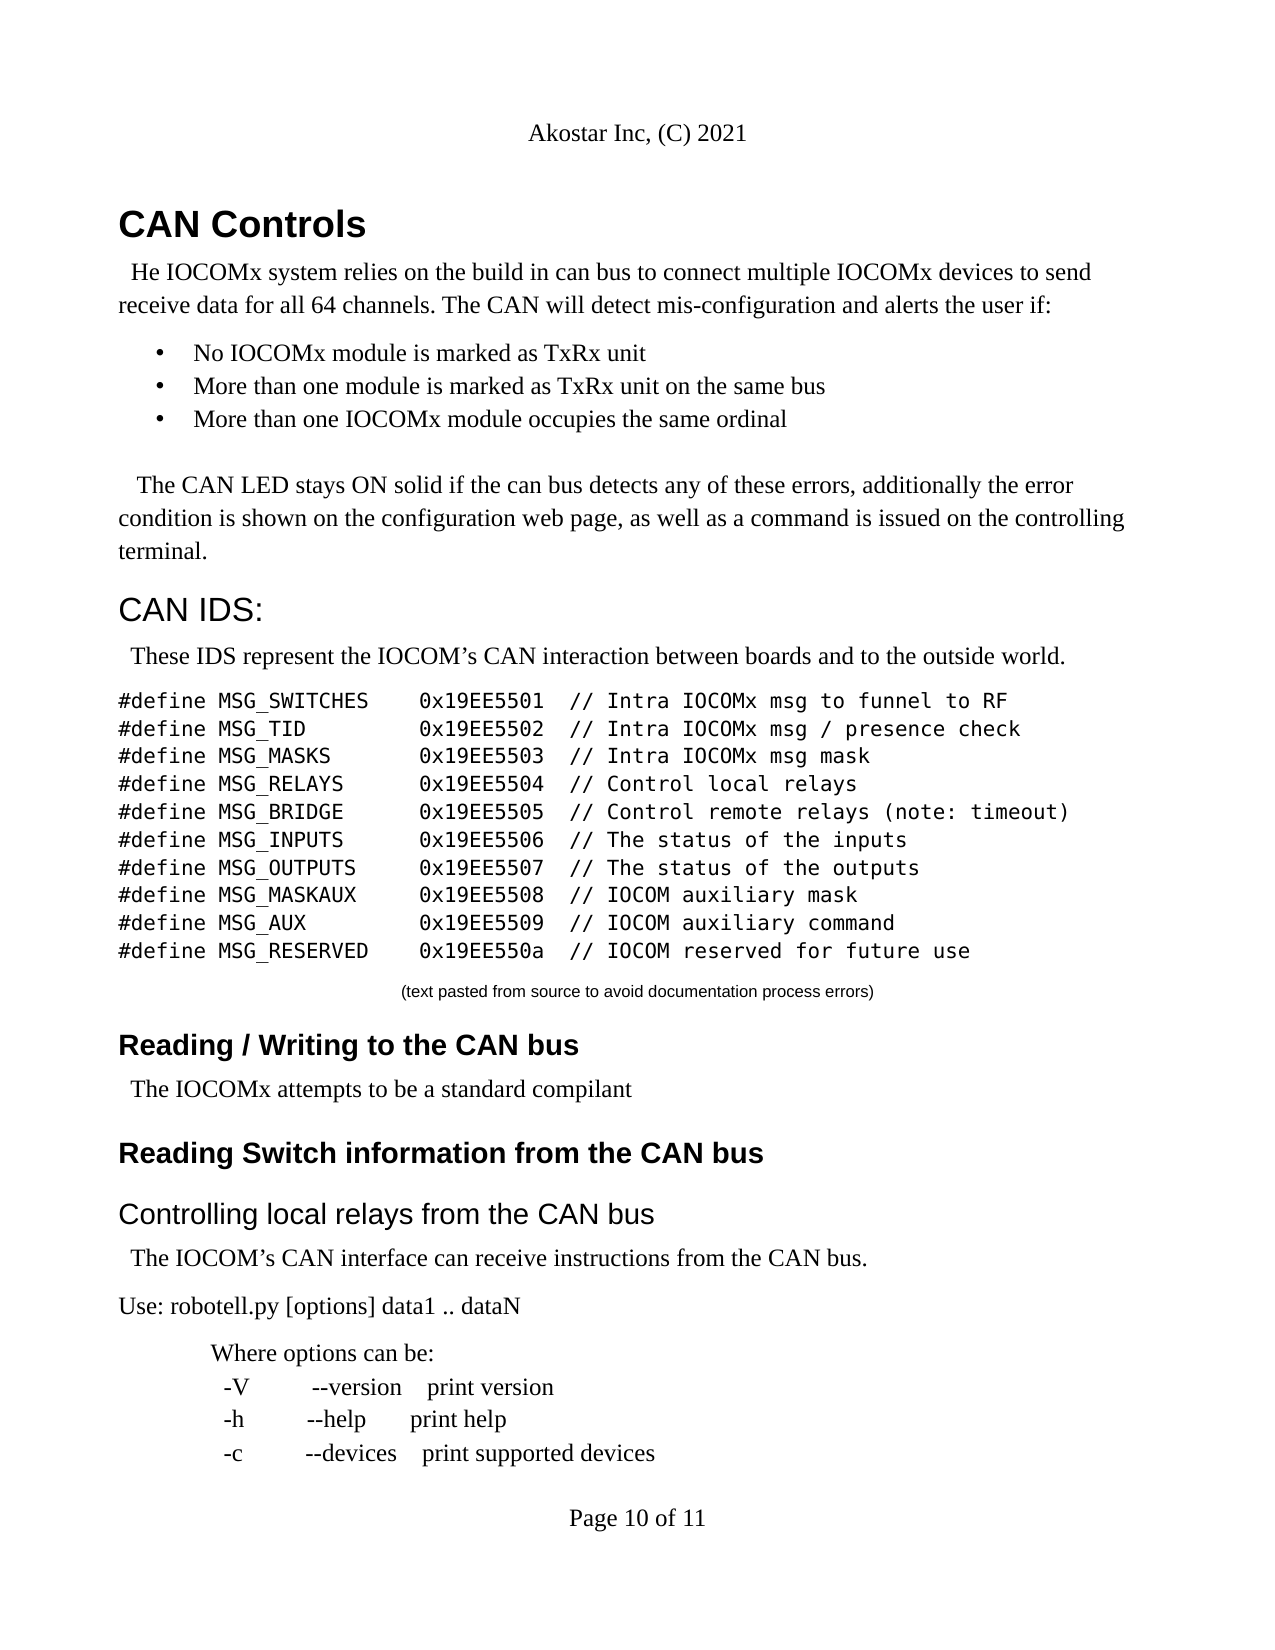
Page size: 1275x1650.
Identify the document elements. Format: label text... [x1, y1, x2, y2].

list No IOCOMx module is marked as TxRx unit [156, 338, 1157, 367]
list More than one module is marked as TxRx unit on the same bus [156, 371, 1157, 400]
text #define MSG_RELAYS 0x19EE5504 // Control local relays [118, 772, 1157, 797]
text -c --devices print supported devices [192, 1438, 1157, 1466]
text #define MSG_MASKS 0x19EE5503 // Intra IOCOMx msg mask [118, 744, 1157, 769]
text -V --version print version [192, 1372, 1157, 1400]
subtitle Reading Switch information from the CAN bus [118, 1136, 1157, 1170]
subtitle CAN IDS: [118, 590, 1157, 629]
text Use: robotell.py [options] data1 .. dataN [118, 1291, 1157, 1320]
text #define MSG_RESERVED 0x19EE550a // IOCOM reserved for future use [118, 939, 1157, 963]
text #define MSG_AUX 0x19EE5509 // IOCOM auxiliary command [118, 911, 1157, 936]
text The CAN LED stays ON solid if the can bus detects any of these errors, additionally the error condition is shown on the configuration web page, as well as a command is issued on the controlling terminal. [118, 470, 1157, 565]
list More than one IOCOMx module occupies the same ordinal [156, 404, 1157, 433]
text Where options can be: [192, 1338, 1157, 1367]
text The IOCOMx attempts to be a standard compilant [118, 1074, 1157, 1103]
text -h --help print help [192, 1404, 1157, 1433]
text #define MSG_BRIDGE 0x19EE5505 // Control remote relays (note: timeout) [118, 800, 1157, 824]
text #define MSG_SWITCHES 0x19EE5501 // Intra IOCOMx msg to funnel to RF [118, 689, 1157, 713]
subtitle (text pasted from source to avoid documentation process errors) [118, 982, 1157, 1001]
subtitle CAN Controls [118, 201, 1157, 245]
text #define MSG_INPUTS 0x19EE5506 // The status of the inputs [118, 828, 1157, 852]
text #define MSG_OUTPUTS 0x19EE5507 // The status of the outputs [118, 856, 1157, 880]
subtitle Controlling local relays from the CAN bus [118, 1197, 1157, 1231]
text #define MSG_TID 0x19EE5502 // Intra IOCOMx msg / presence check [118, 717, 1157, 741]
text The IOCOM’s CAN interface can receive instructions from the CAN bus. [118, 1243, 1157, 1272]
subtitle Reading / Writing to the CAN bus [118, 1028, 1157, 1062]
text He IOCOMx system relies on the build in can bus to connect multiple IOCOMx devices to send receive data for all 64 channels. The CAN will detect mis-configuration and alerts the user if: [118, 257, 1157, 319]
text These IDS represent the IOCOM’s CAN interaction between boards and to the outside world. [118, 641, 1157, 670]
text #define MSG_MASKAUX 0x19EE5508 // IOCOM auxiliary mask [118, 883, 1157, 908]
